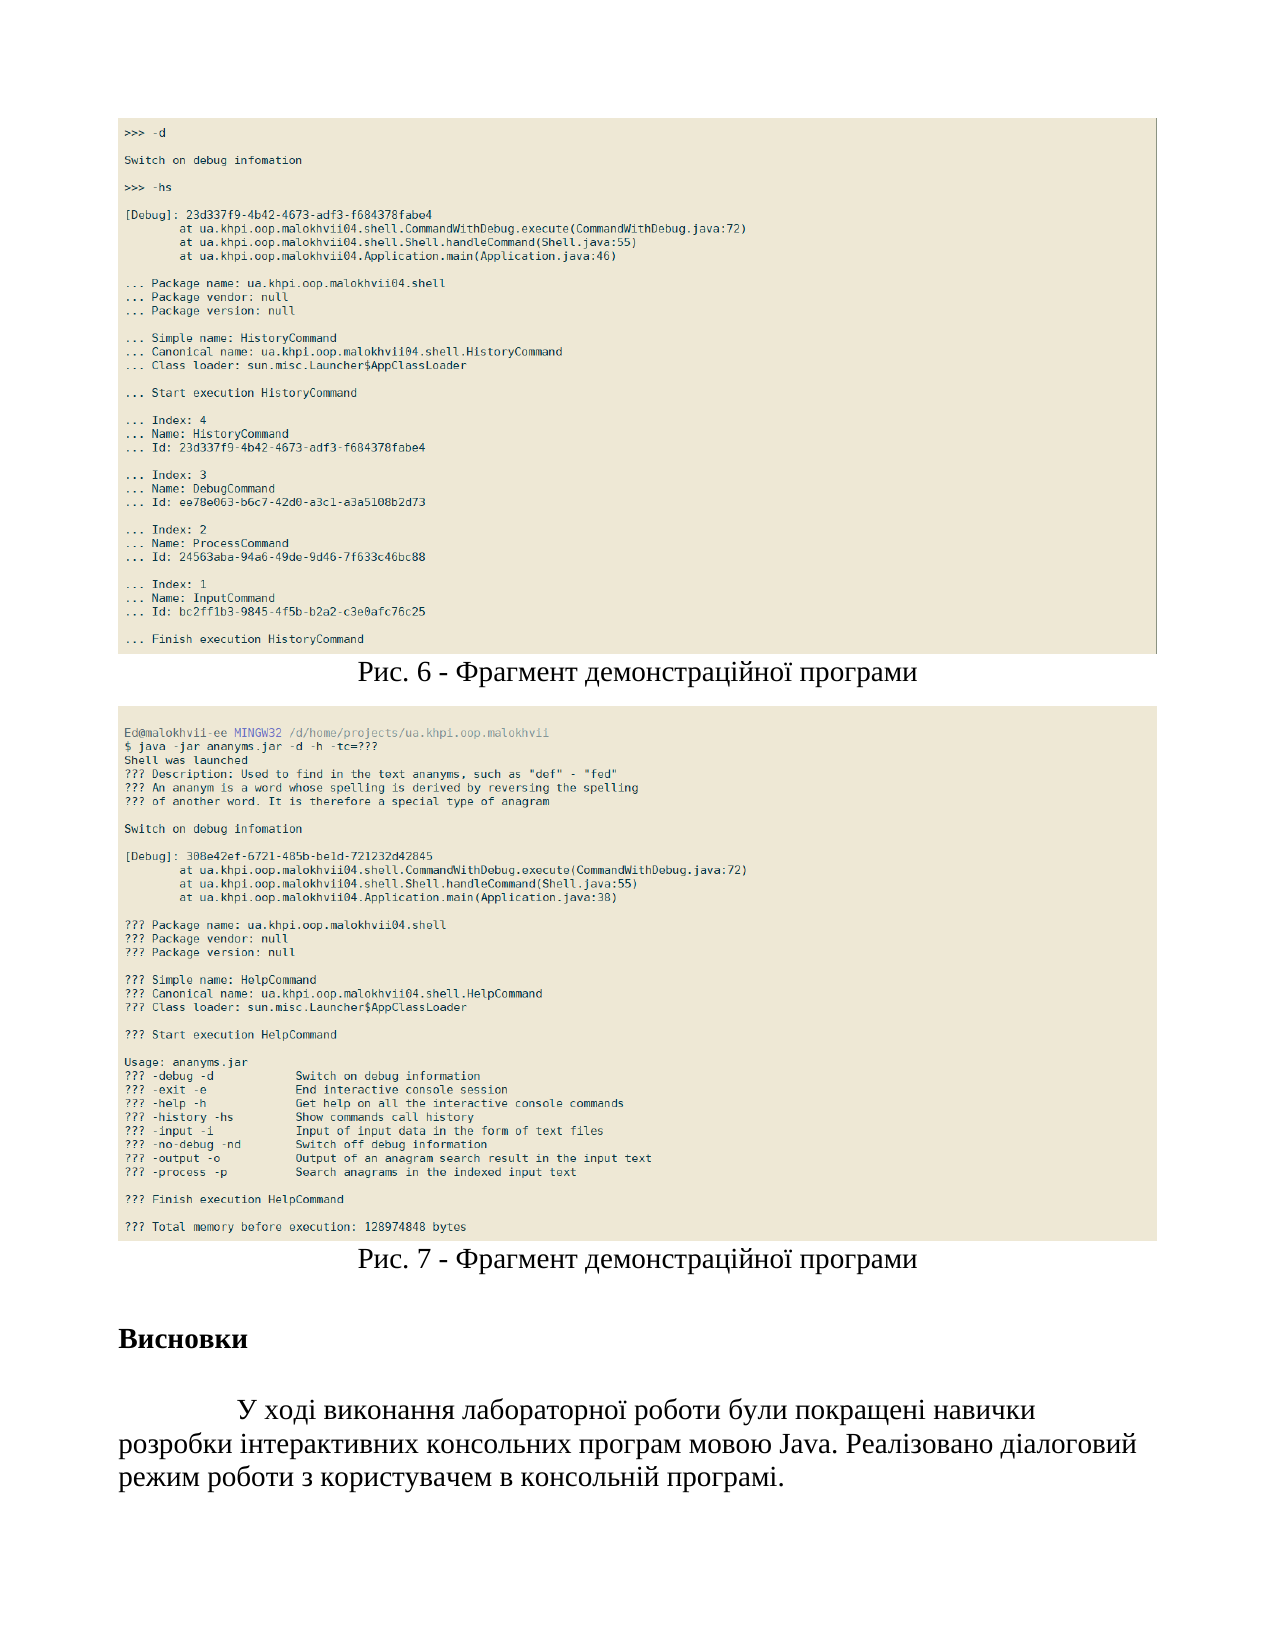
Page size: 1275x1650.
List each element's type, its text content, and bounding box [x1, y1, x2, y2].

text Висновки [118, 1321, 1157, 1355]
text Рис. 7 - Фрагмент демонстраційної програми [118, 1241, 1157, 1274]
text Рис. 6 - Фрагмент демонстраційної програми [118, 654, 1157, 687]
picture [118, 706, 1157, 1241]
picture [118, 118, 1157, 654]
text У ході виконання лабораторної роботи були покращені навички розробки інтерактивних консольних програм мовою Java. Реалізовано діалоговий режим роботи з користувачем в консольній програмі. [118, 1392, 1157, 1493]
